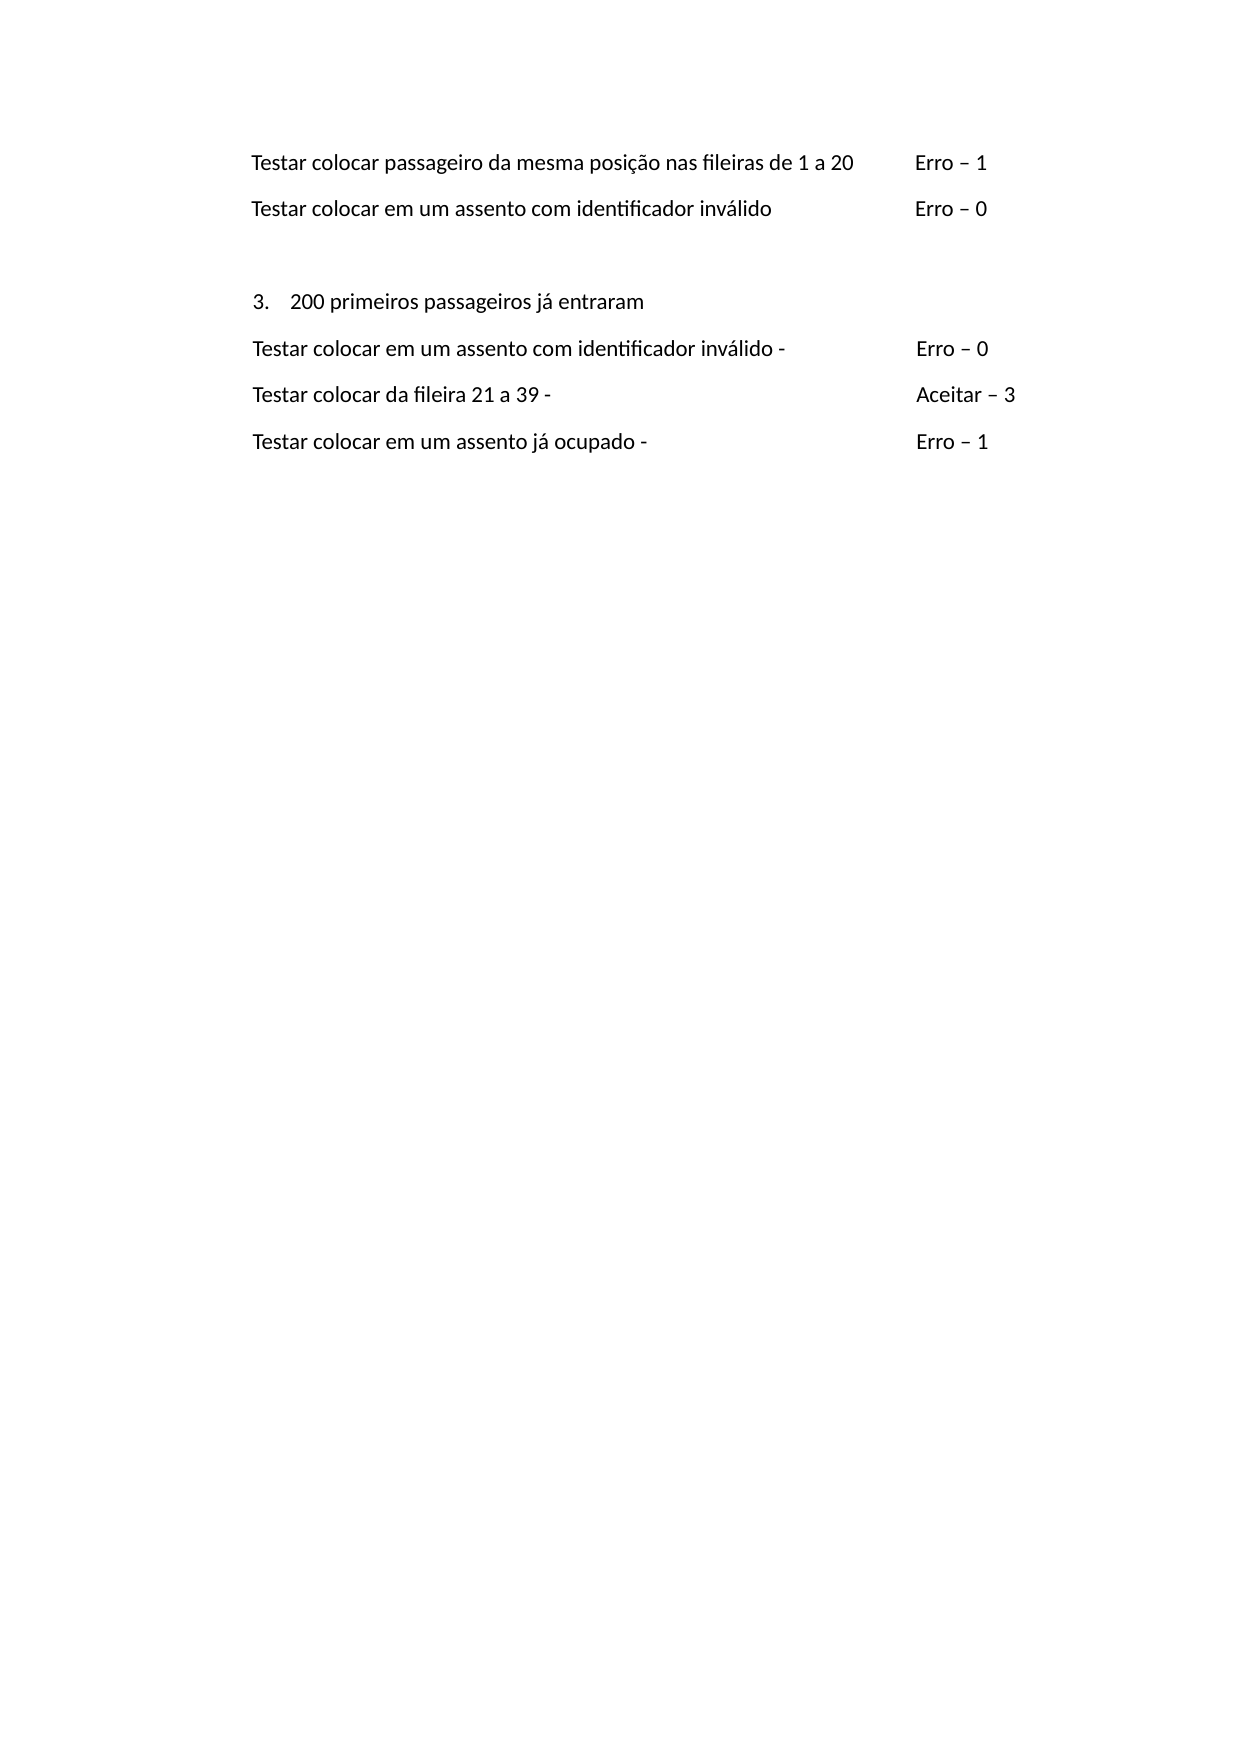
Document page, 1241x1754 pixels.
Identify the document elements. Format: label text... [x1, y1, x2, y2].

text Testar colocar em um assento com identificador inválido Erro – 0 [177, 194, 1063, 222]
list 200 primeiros passageiros já entraram [252, 287, 1063, 315]
text Testar colocar em um assento com identificador inválido - Erro – 0 [252, 334, 1063, 362]
text Testar colocar em um assento já ocupado - Erro – 1 [252, 427, 1063, 455]
text Testar colocar da fileira 21 a 39 - Aceitar – 3 [252, 380, 1063, 408]
text Testar colocar passageiro da mesma posição nas fileiras de 1 a 20 Erro – 1 [177, 148, 1063, 176]
